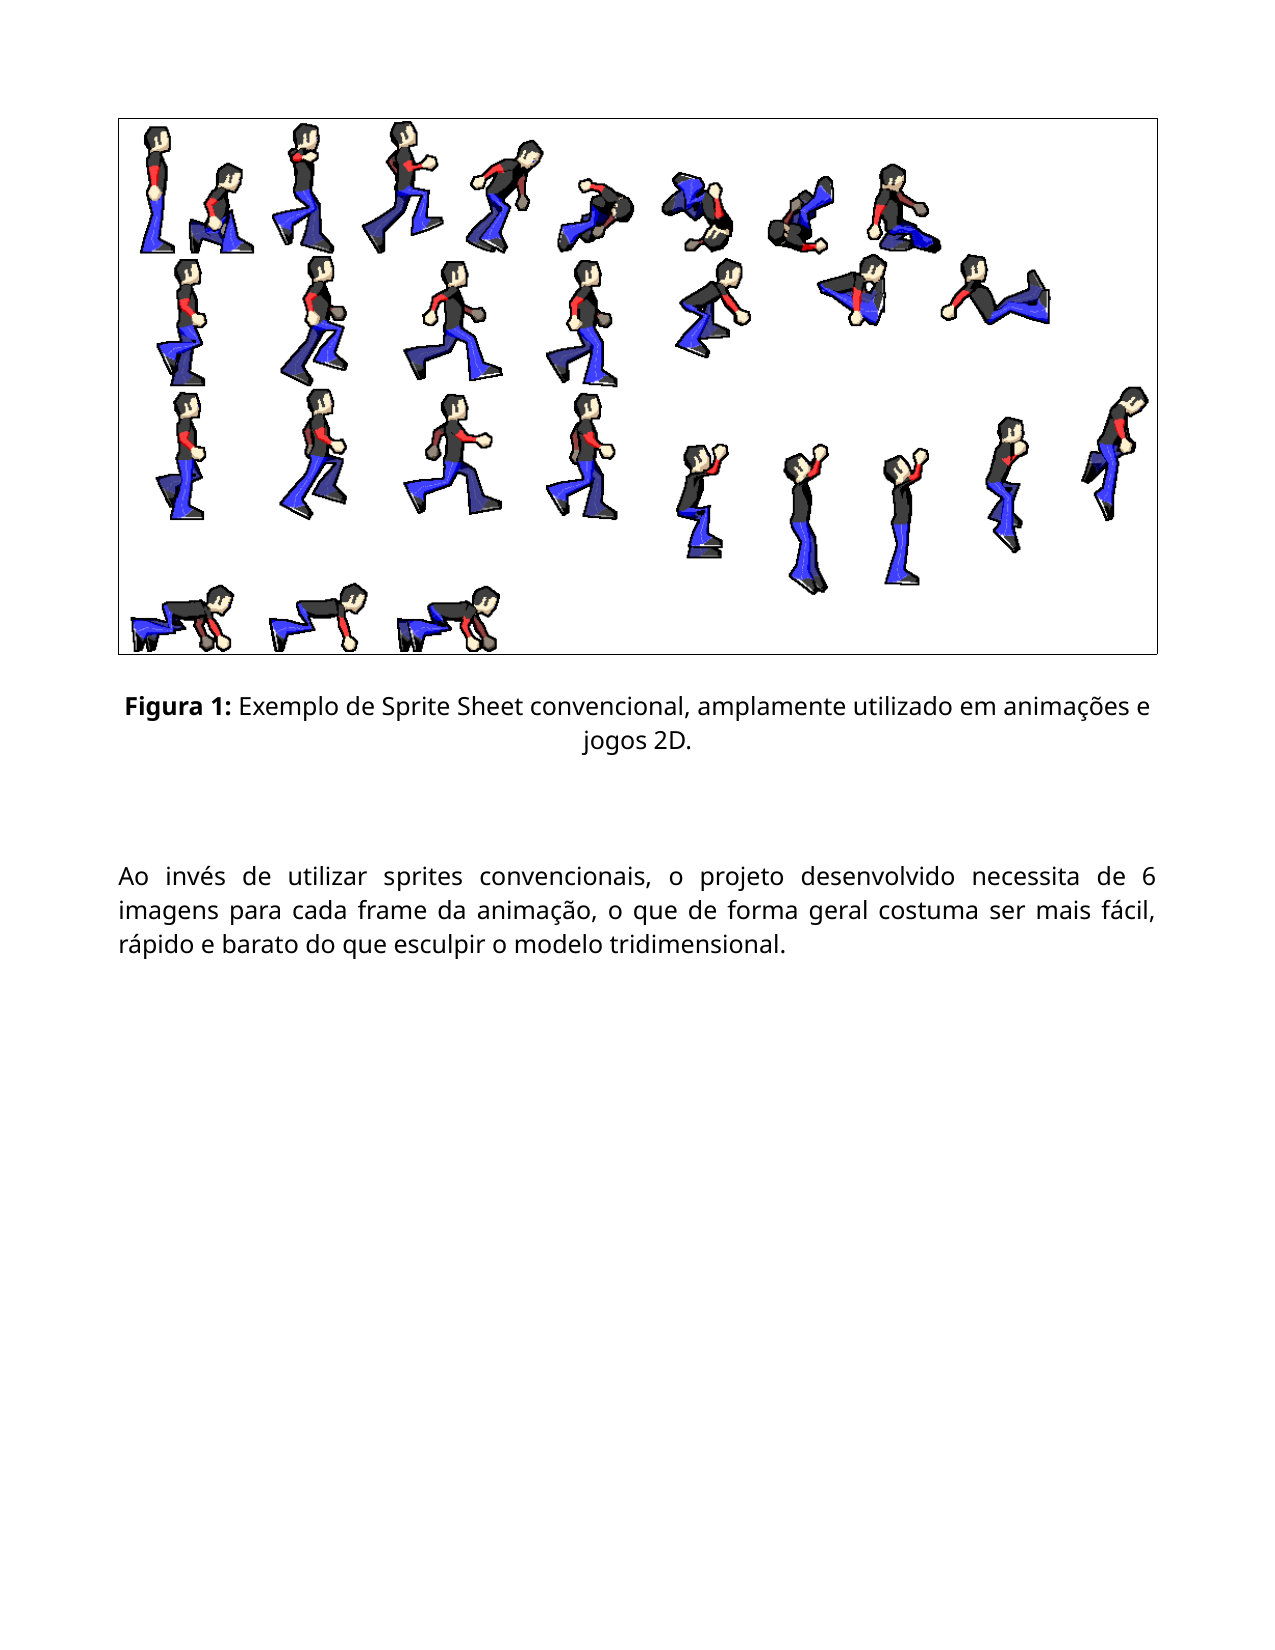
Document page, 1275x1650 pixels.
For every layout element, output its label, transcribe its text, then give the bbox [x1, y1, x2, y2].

picture [121, 121, 1154, 652]
text Ao invés de utilizar sprites convencionais, o projeto desenvolvido necessita de 6 imagens para cada frame da animação, o que de forma geral costuma ser mais fácil, rápido e barato do que esculpir o modelo tridimensional. [118, 858, 1157, 961]
text Figura 1: Exemplo de Sprite Sheet convencional, amplamente utilizado em animações e jogos 2D. [118, 688, 1157, 756]
